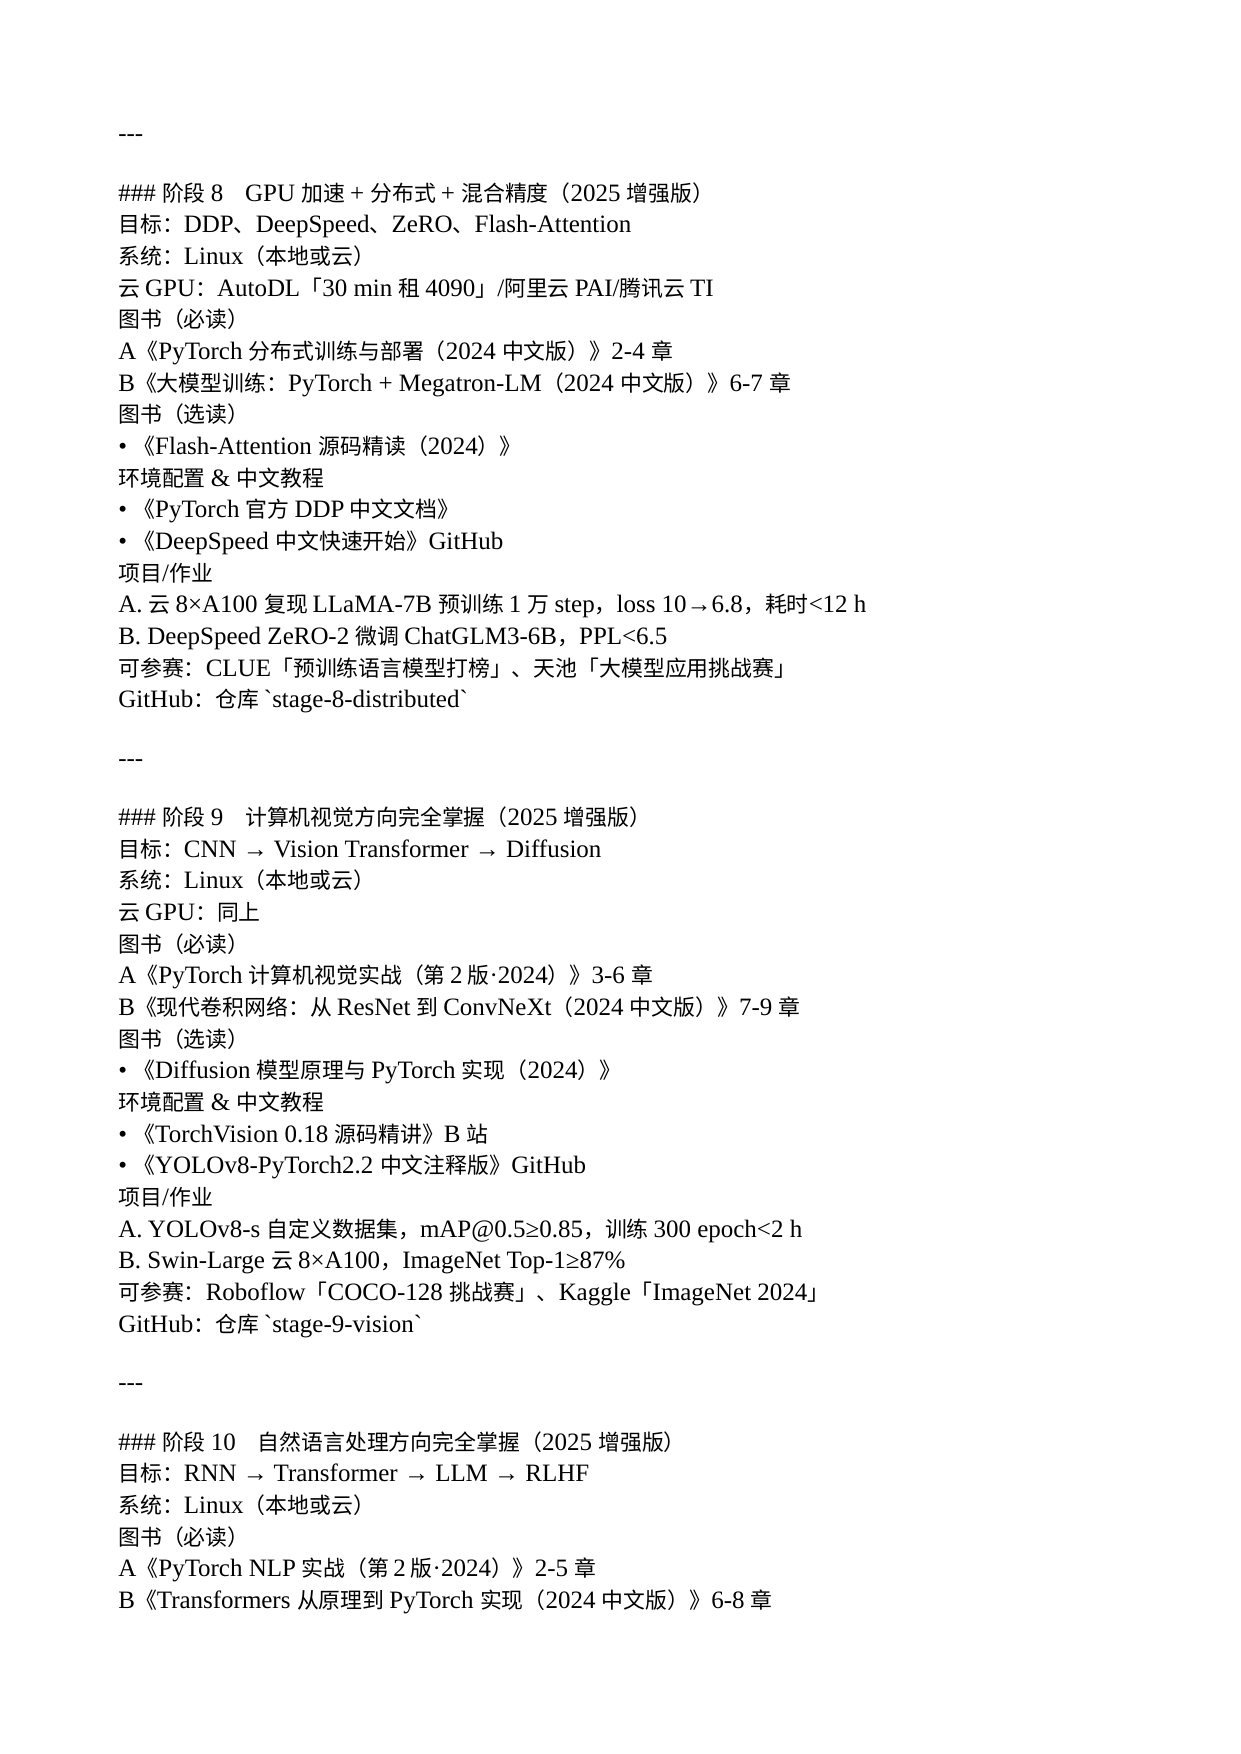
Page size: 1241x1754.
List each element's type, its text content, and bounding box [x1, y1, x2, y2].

text 图书（必读） [118, 927, 1122, 958]
text 云 GPU：AutoDL「30 min 租 4090」/阿里云 PAI/腾讯云 TI [118, 271, 1122, 302]
text B. Swin-Large 云 8×A100，ImageNet Top-1≥87% [118, 1243, 1122, 1275]
text A. YOLOv8-s 自定义数据集，mAP@0.5≥0.85，训练 300 epoch<2 h [118, 1212, 1122, 1243]
text --- [118, 118, 1122, 147]
text 项目/作业 [118, 556, 1122, 587]
text 目标：DDP、DeepSpeed、ZeRO、Flash-Attention [118, 207, 1122, 239]
text 云 GPU：同上 [118, 895, 1122, 927]
text 目标：CNN → Vision Transformer → Diffusion [118, 832, 1122, 863]
text 图书（必读） [118, 302, 1122, 334]
text • 《DeepSpeed 中文快速开始》GitHub [118, 524, 1122, 556]
text • 《PyTorch 官方 DDP 中文文档》 [118, 492, 1122, 524]
text A《PyTorch NLP 实战（第2版·2024）》2-5 章 [118, 1551, 1122, 1583]
text • 《Flash-Attention 源码精读（2024）》 [118, 429, 1122, 461]
text 项目/作业 [118, 1180, 1122, 1212]
text • 《TorchVision 0.18 源码精讲》B 站 [118, 1117, 1122, 1148]
text B《Transformers 从原理到 PyTorch 实现（2024 中文版）》6-8 章 [118, 1583, 1122, 1615]
text 图书（选读） [118, 397, 1122, 429]
text 可参赛：CLUE「预训练语言模型打榜」、天池「大模型应用挑战赛」 [118, 651, 1122, 682]
text 系统：Linux（本地或云） [118, 863, 1122, 895]
text • 《Diffusion 模型原理与 PyTorch 实现（2024）》 [118, 1053, 1122, 1085]
text A. 云 8×A100 复现 LLaMA-7B 预训练 1 万 step，loss 10→6.8，耗时<12 h [118, 587, 1122, 619]
text GitHub：仓库 `stage-9-vision` [118, 1307, 1122, 1338]
text 目标：RNN → Transformer → LLM → RLHF [118, 1456, 1122, 1488]
text 图书（选读） [118, 1022, 1122, 1053]
text 环境配置 & 中文教程 [118, 1085, 1122, 1117]
text A《PyTorch 分布式训练与部署（2024 中文版）》2-4 章 [118, 334, 1122, 366]
text 环境配置 & 中文教程 [118, 461, 1122, 492]
text ### 阶段 8 GPU 加速 + 分布式 + 混合精度（2025 增强版） [118, 176, 1122, 207]
text ### 阶段 9 计算机视觉方向完全掌握（2025 增强版） [118, 800, 1122, 832]
text ### 阶段 10 自然语言处理方向完全掌握（2025 增强版） [118, 1425, 1122, 1456]
text 系统：Linux（本地或云） [118, 1488, 1122, 1520]
text 图书（必读） [118, 1520, 1122, 1551]
text --- [118, 743, 1122, 771]
text GitHub：仓库 `stage-8-distributed` [118, 682, 1122, 714]
text • 《YOLOv8-PyTorch2.2 中文注释版》GitHub [118, 1148, 1122, 1180]
text 系统：Linux（本地或云） [118, 239, 1122, 271]
text B. DeepSpeed ZeRO-2 微调 ChatGLM3-6B，PPL<6.5 [118, 619, 1122, 651]
text B《现代卷积网络：从 ResNet 到 ConvNeXt（2024 中文版）》7-9 章 [118, 990, 1122, 1022]
text A《PyTorch 计算机视觉实战（第2版·2024）》3-6 章 [118, 958, 1122, 990]
text --- [118, 1367, 1122, 1396]
text B《大模型训练：PyTorch + Megatron-LM（2024 中文版）》6-7 章 [118, 366, 1122, 397]
text 可参赛：Roboflow「COCO-128 挑战赛」、Kaggle「ImageNet 2024」 [118, 1275, 1122, 1307]
